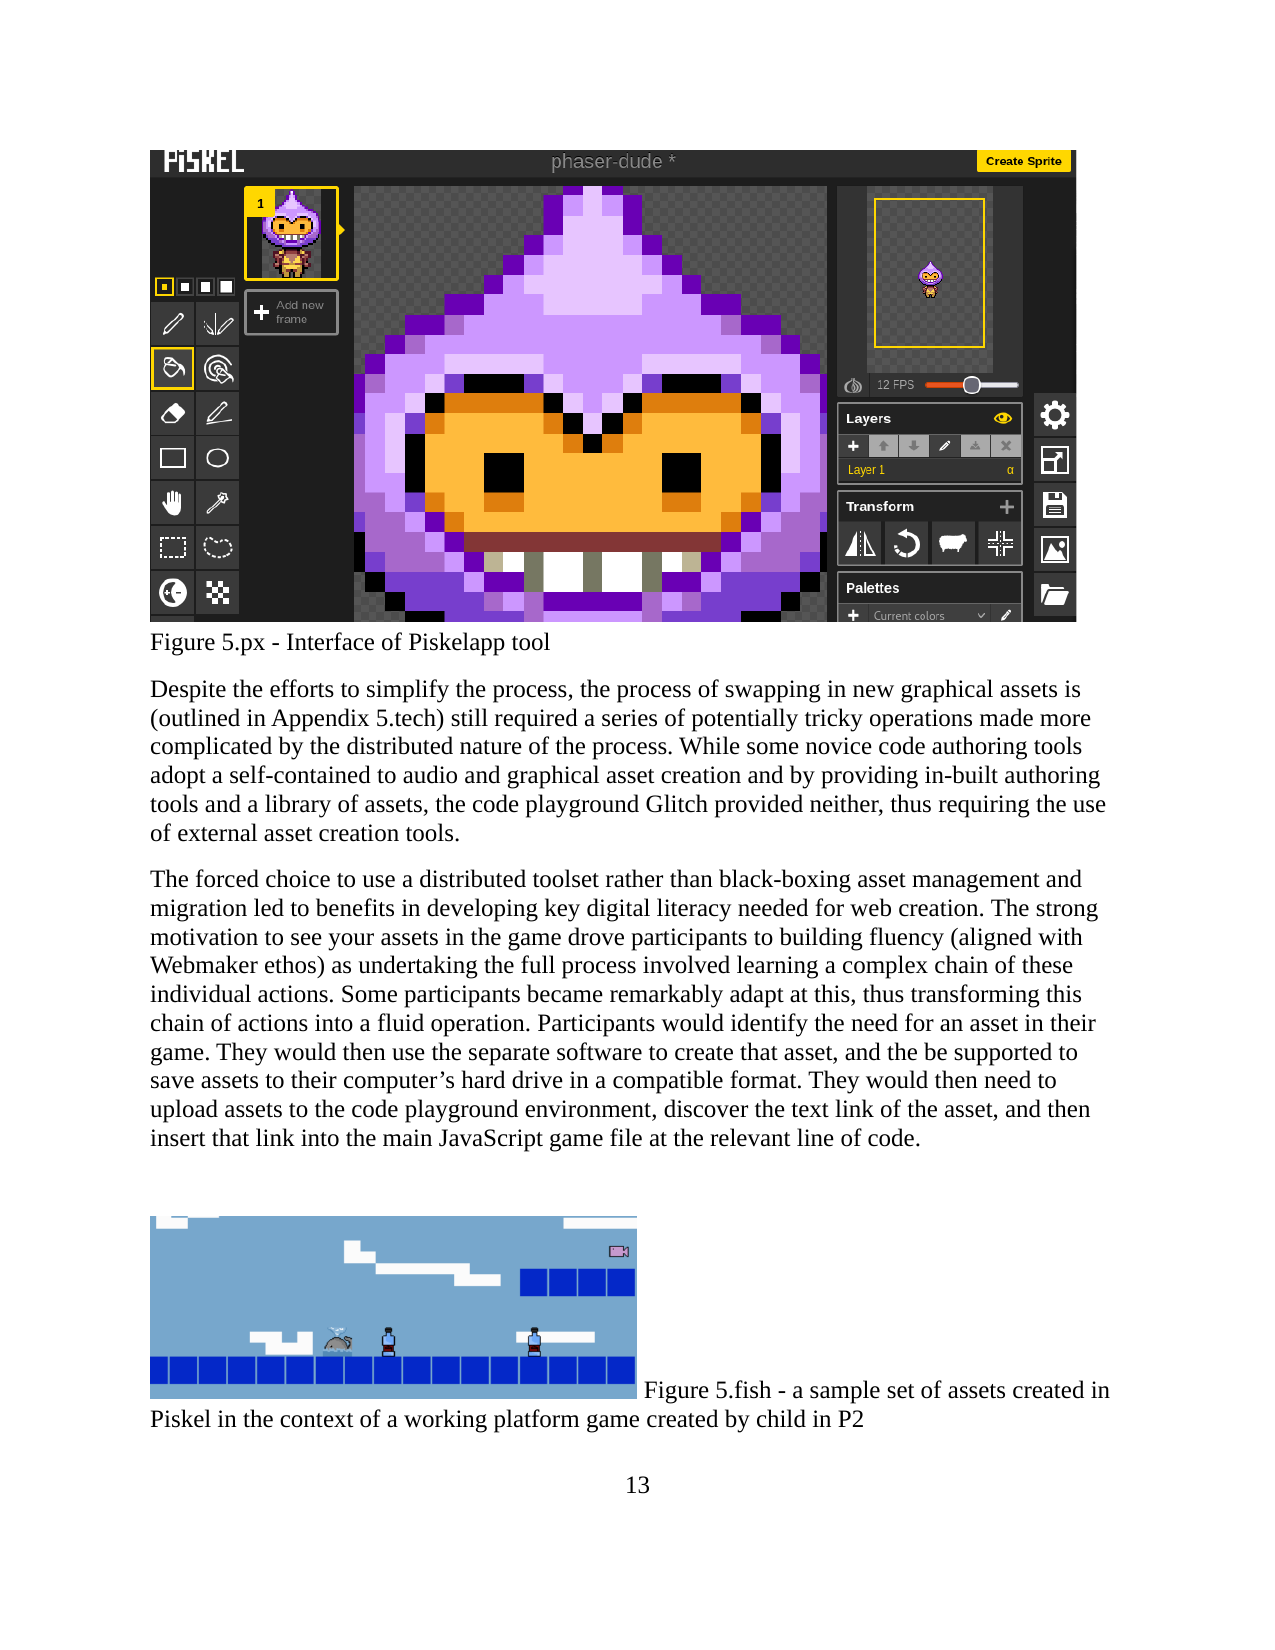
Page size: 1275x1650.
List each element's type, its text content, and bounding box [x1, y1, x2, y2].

text The forced choice to use a distributed toolset rather than black-boxing asset management and migration led to benefits in developing key digital literacy needed for web creation. The strong motivation to see your assets in the game drove participants to building fluency (aligned with Webmaker ethos) as undertaking the full process involved learning a complex chain of these individual actions. Some participants became remarkably adapt at this, thus transforming this chain of actions into a fluid operation. Participants would identify the need for an asset in their game. They would then use the separate software to create that asset, and the be supported to save assets to their computer’s hard drive in a compatible format. They would then need to upload assets to the code playground environment, discover the text link of the asset, and then insert that link into the main JavaScript game file at the relevant line of code. [150, 864, 1125, 1152]
text Despite the efforts to simplify the process, the process of swapping in new graphical assets is (outlined in Appendix 5.tech) still required a series of potentially tricky operations made more complicated by the distributed nature of the process. While some novice code authoring tools adopt a self-contained to audio and graphical asset creation and by providing in-built authoring tools and a library of assets, the code playground Glitch provided neither, thus requiring the use of external asset creation tools. [150, 674, 1125, 846]
text Figure 5.fish - a sample set of assets created in Piskel in the context of a working platform game created by child in P2 [150, 1216, 1125, 1433]
picture [150, 1216, 638, 1399]
text Figure 5.px - Interface of Piskelapp tool [150, 150, 1125, 656]
picture [150, 150, 1077, 622]
